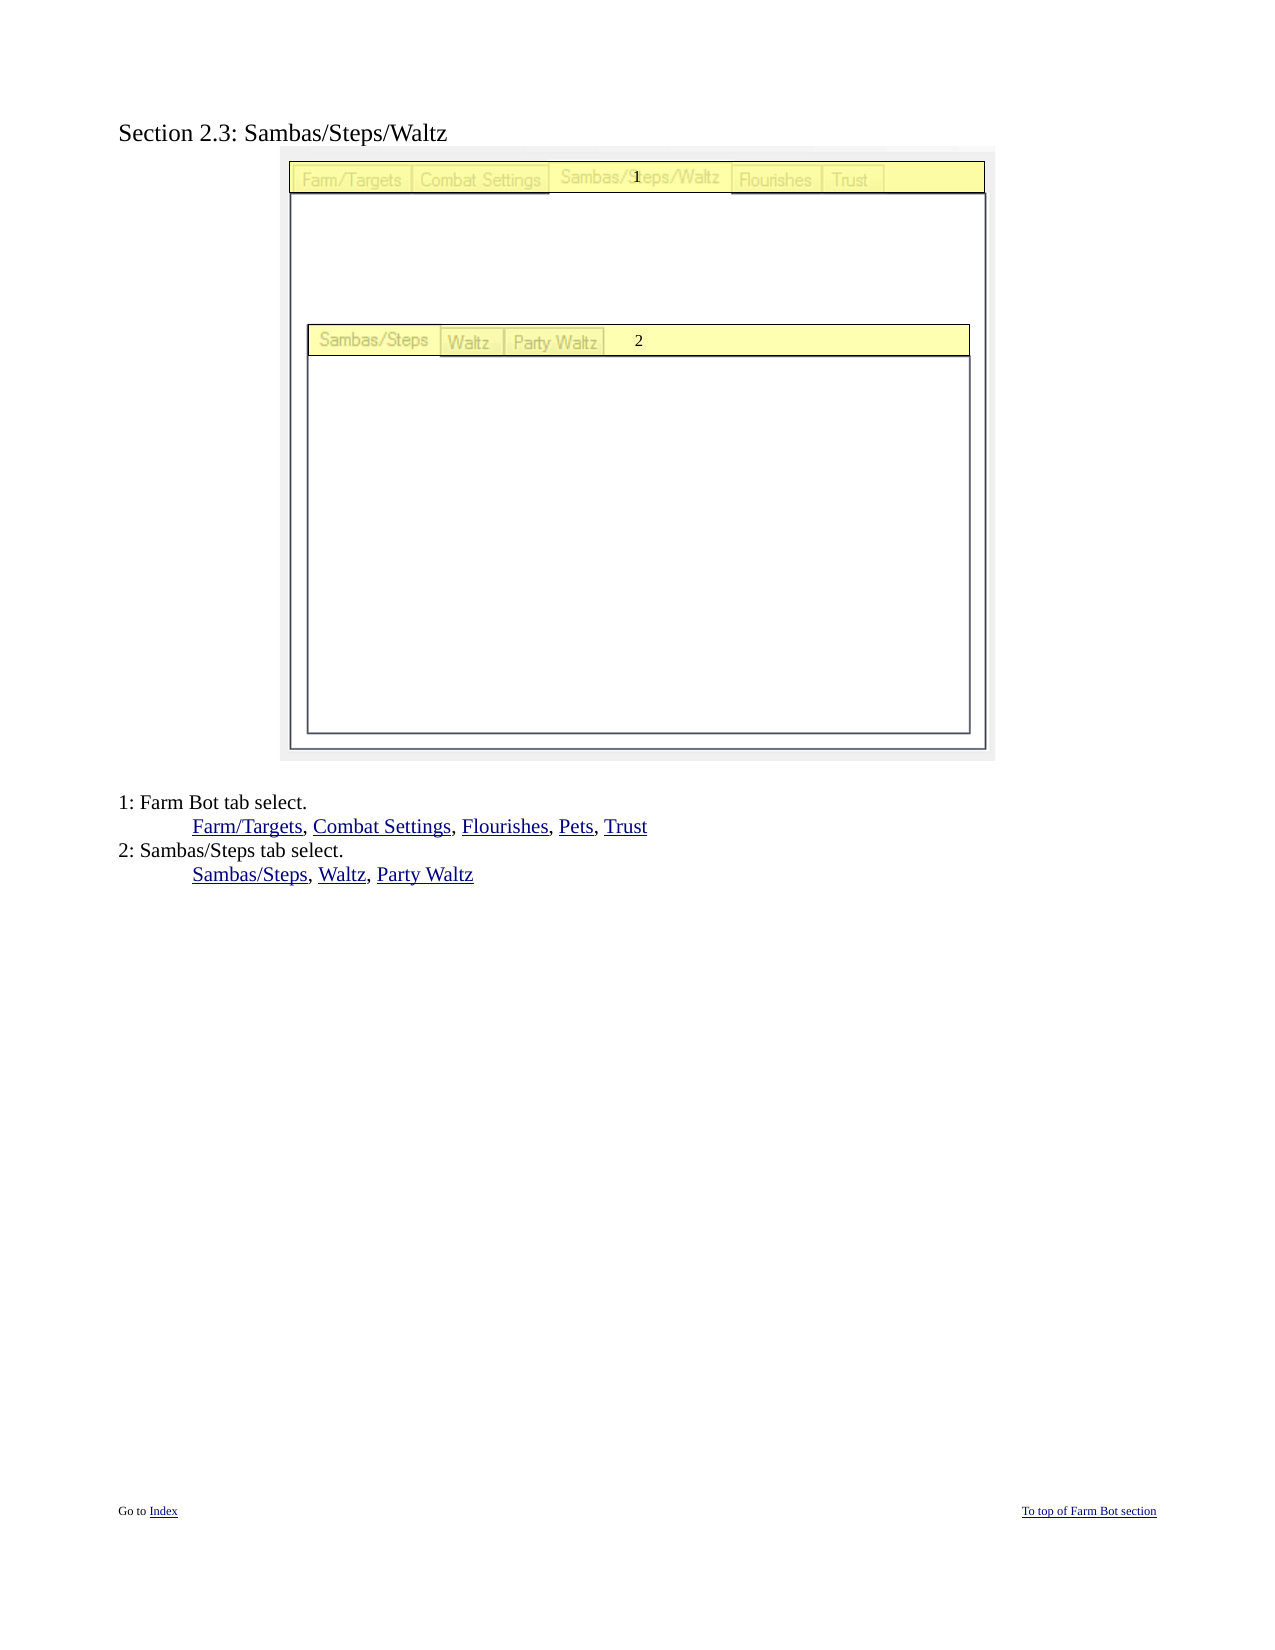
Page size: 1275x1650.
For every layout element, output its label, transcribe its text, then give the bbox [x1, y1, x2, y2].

text Farm/Targets, Combat Settings, Flourishes, Pets, Trust [118, 814, 1157, 838]
text 1: Farm Bot tab select. [118, 790, 1157, 814]
text Sambas/Steps, Waltz, Party Waltz [118, 862, 1157, 886]
text Section 2.3: Sambas/Steps/Waltz [118, 118, 1157, 147]
text 2: Sambas/Steps tab select. [118, 838, 1157, 862]
picture [279, 146, 996, 761]
text Go to Index To top of Farm Bot section [118, 1504, 1157, 1518]
